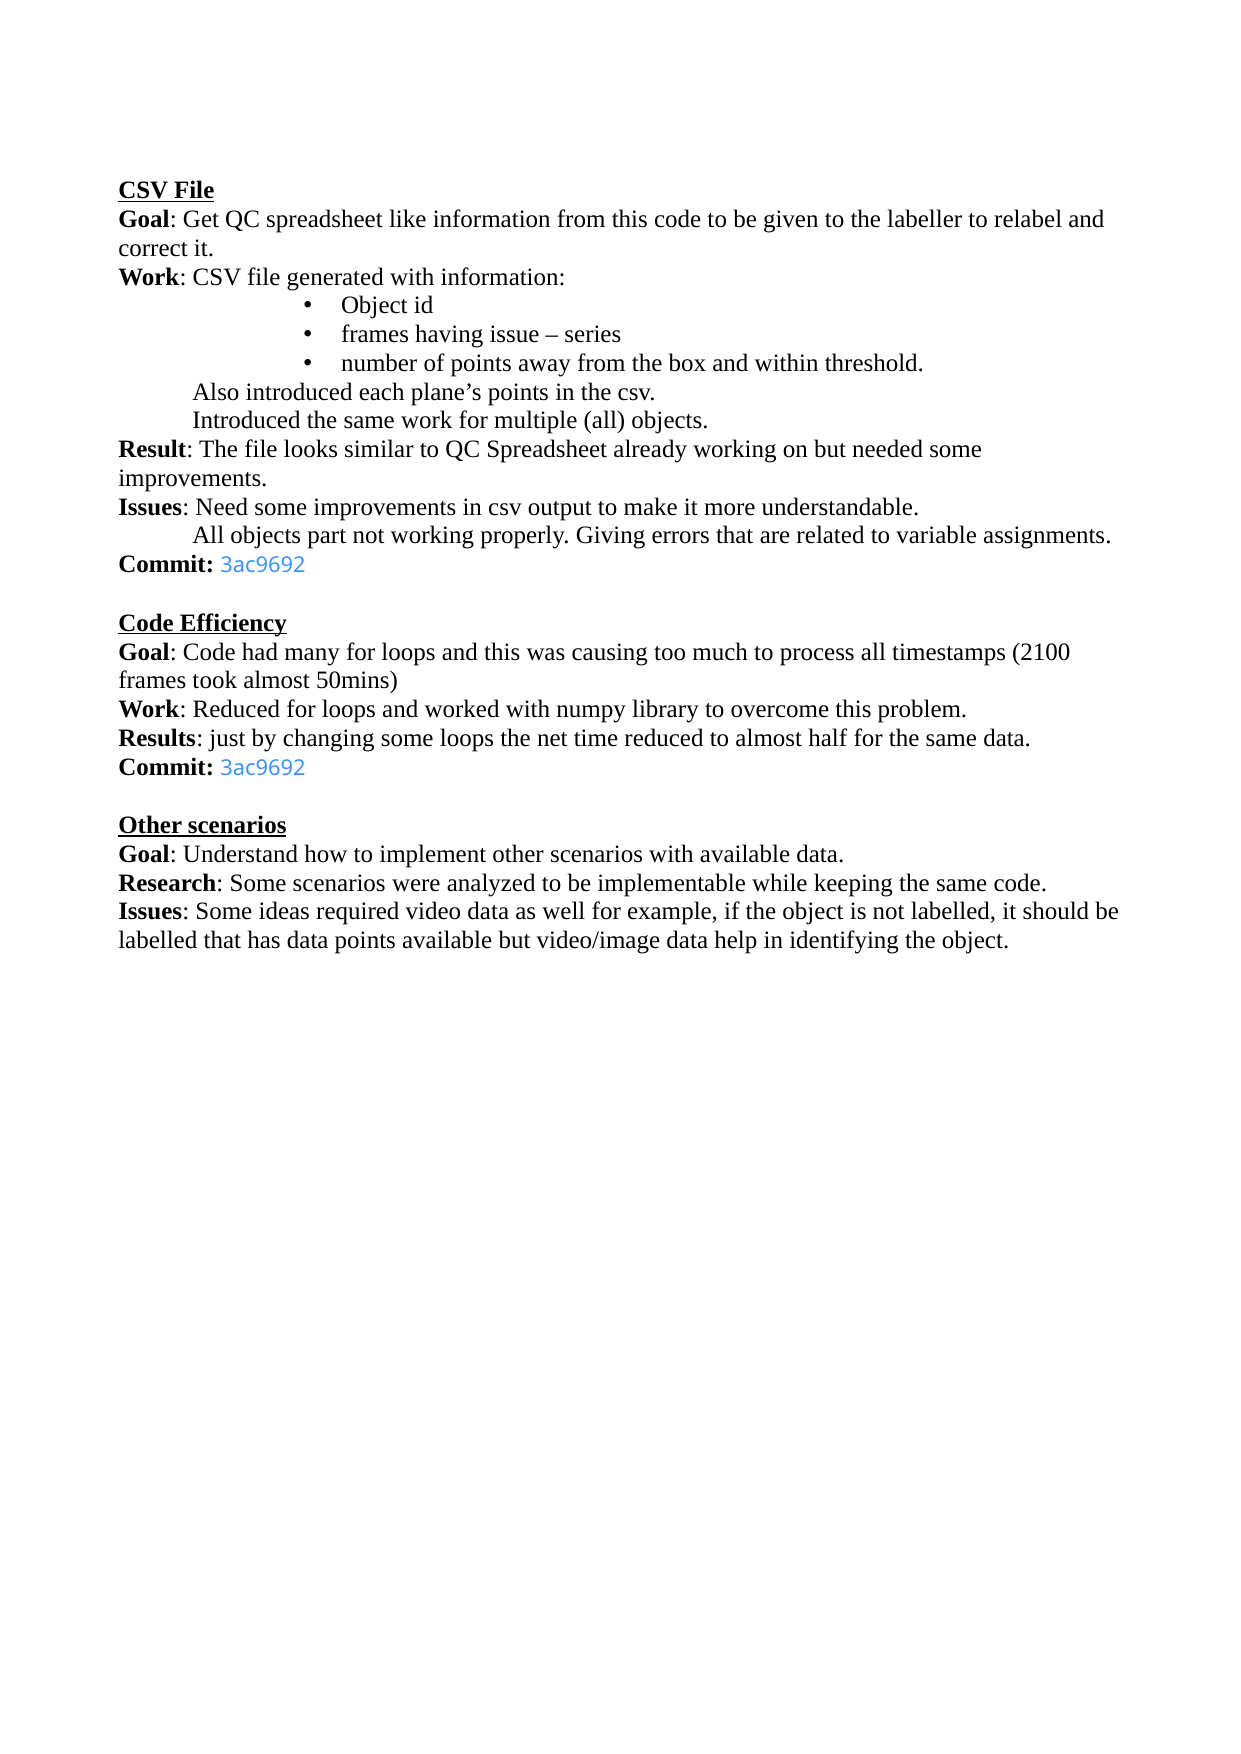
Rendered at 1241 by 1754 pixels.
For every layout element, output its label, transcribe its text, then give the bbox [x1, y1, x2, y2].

text All objects part not working properly. Giving errors that are related to variable assignments. [118, 521, 1122, 549]
text Commit: 3ac9692 [118, 549, 1122, 579]
text CSV File [118, 176, 1122, 204]
text Result: The file looks similar to QC Spreadsheet already working on but needed some improvements. [118, 434, 1122, 492]
text Code Efficiency [118, 608, 1122, 637]
text Goal: Get QC spreadsheet like information from this code to be given to the labeller to relabel and correct it. [118, 204, 1122, 262]
text Issues: Need some improvements in csv output to make it more understandable. [118, 492, 1122, 521]
text Work: Reduced for loops and worked with numpy library to overcome this problem. [118, 694, 1122, 723]
text Work: CSV file generated with information: [118, 262, 1122, 291]
list frames having issue – series [303, 319, 1122, 348]
list number of points away from the box and within threshold. [303, 348, 1122, 377]
list Object id [303, 291, 1122, 319]
text Also introduced each plane’s points in the csv. [118, 377, 1122, 406]
text Issues: Some ideas required video data as well for example, if the object is not labelled, it should be labelled that has data points available but video/image data help in identifying the object. [118, 896, 1122, 954]
text Goal: Code had many for loops and this was causing too much to process all timestamps (2100 frames took almost 50mins) [118, 637, 1122, 694]
text Results: just by changing some loops the net time reduced to almost half for the same data. [118, 723, 1122, 752]
text Other scenarios [118, 810, 1122, 839]
text Goal: Understand how to implement other scenarios with available data. [118, 839, 1122, 868]
text Commit: 3ac9692 [118, 752, 1122, 781]
text Research: Some scenarios were analyzed to be implementable while keeping the same code. [118, 868, 1122, 896]
text Introduced the same work for multiple (all) objects. [118, 406, 1122, 434]
